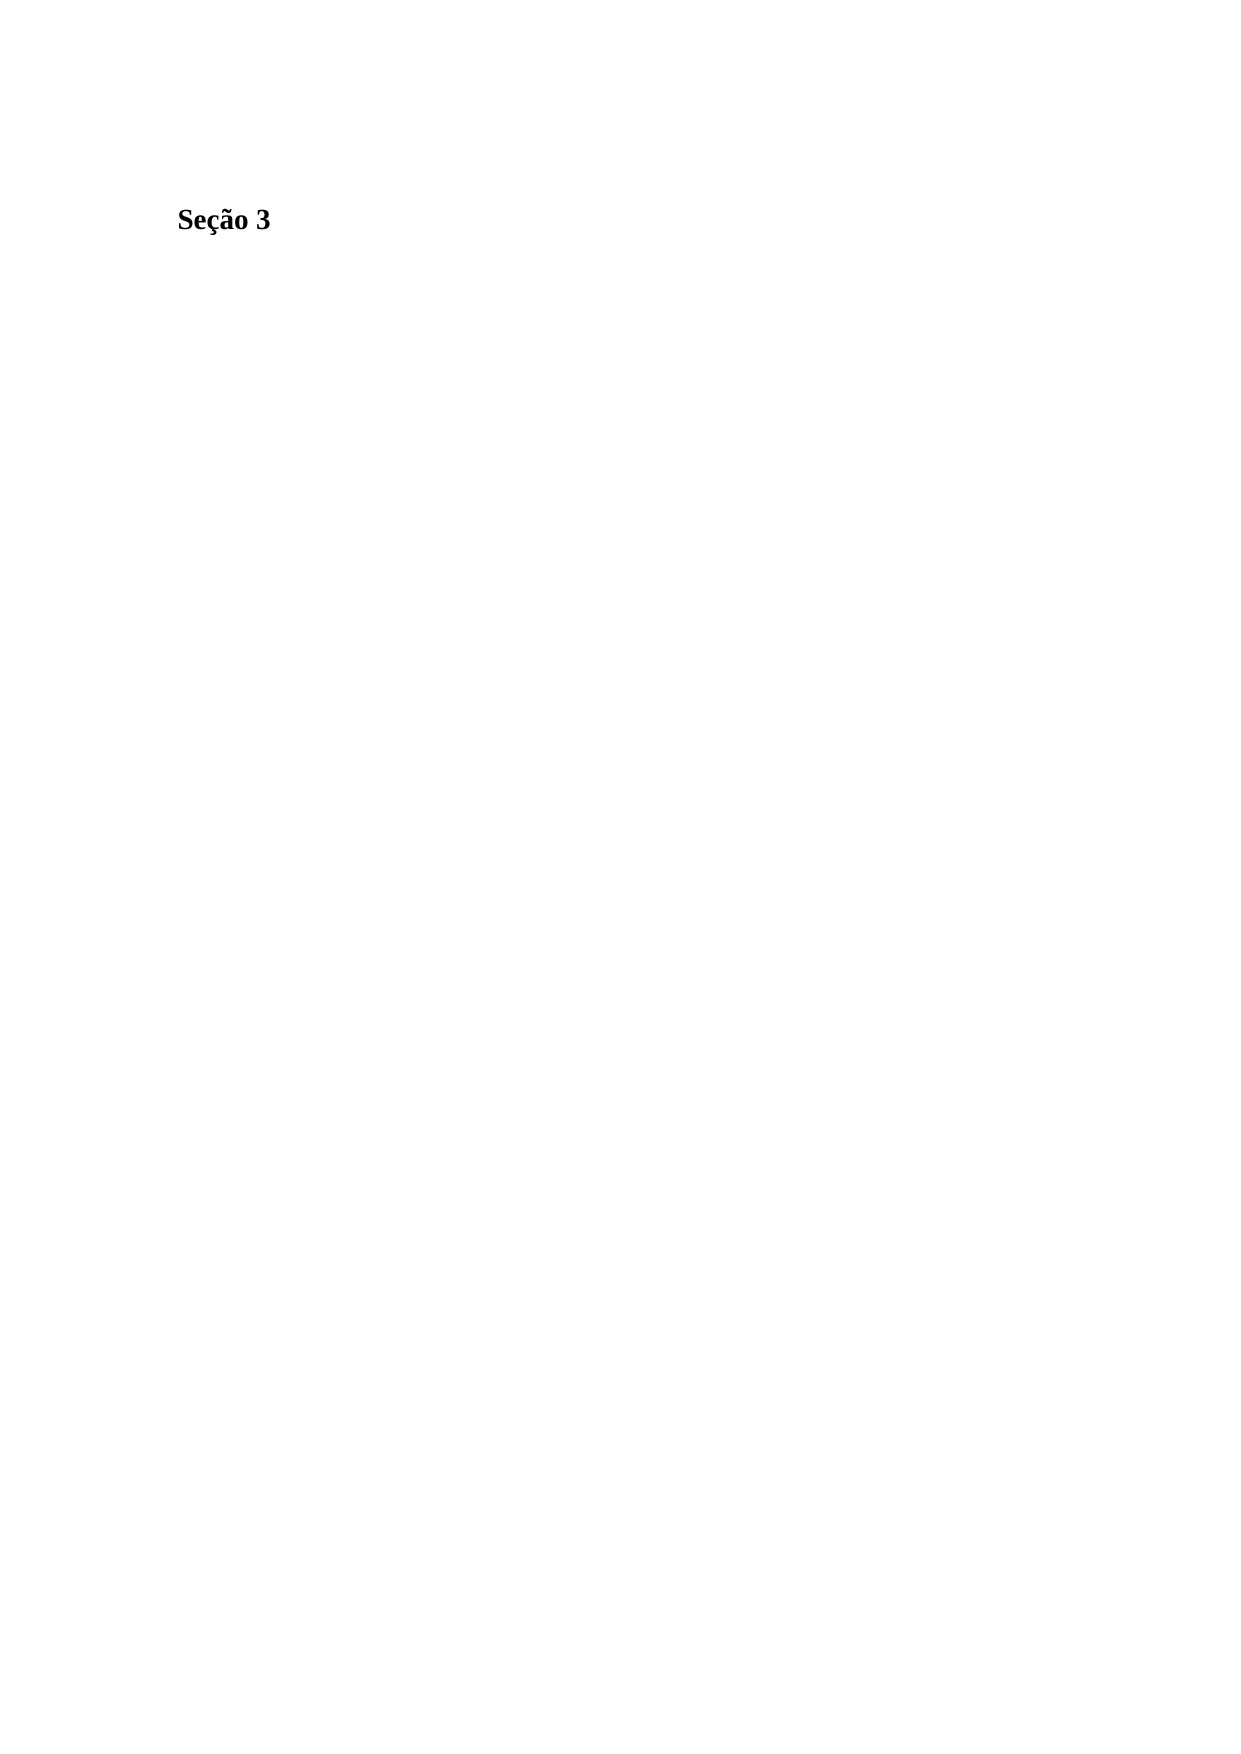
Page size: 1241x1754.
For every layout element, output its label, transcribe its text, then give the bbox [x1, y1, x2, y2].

title Seção 3 [177, 202, 1122, 236]
